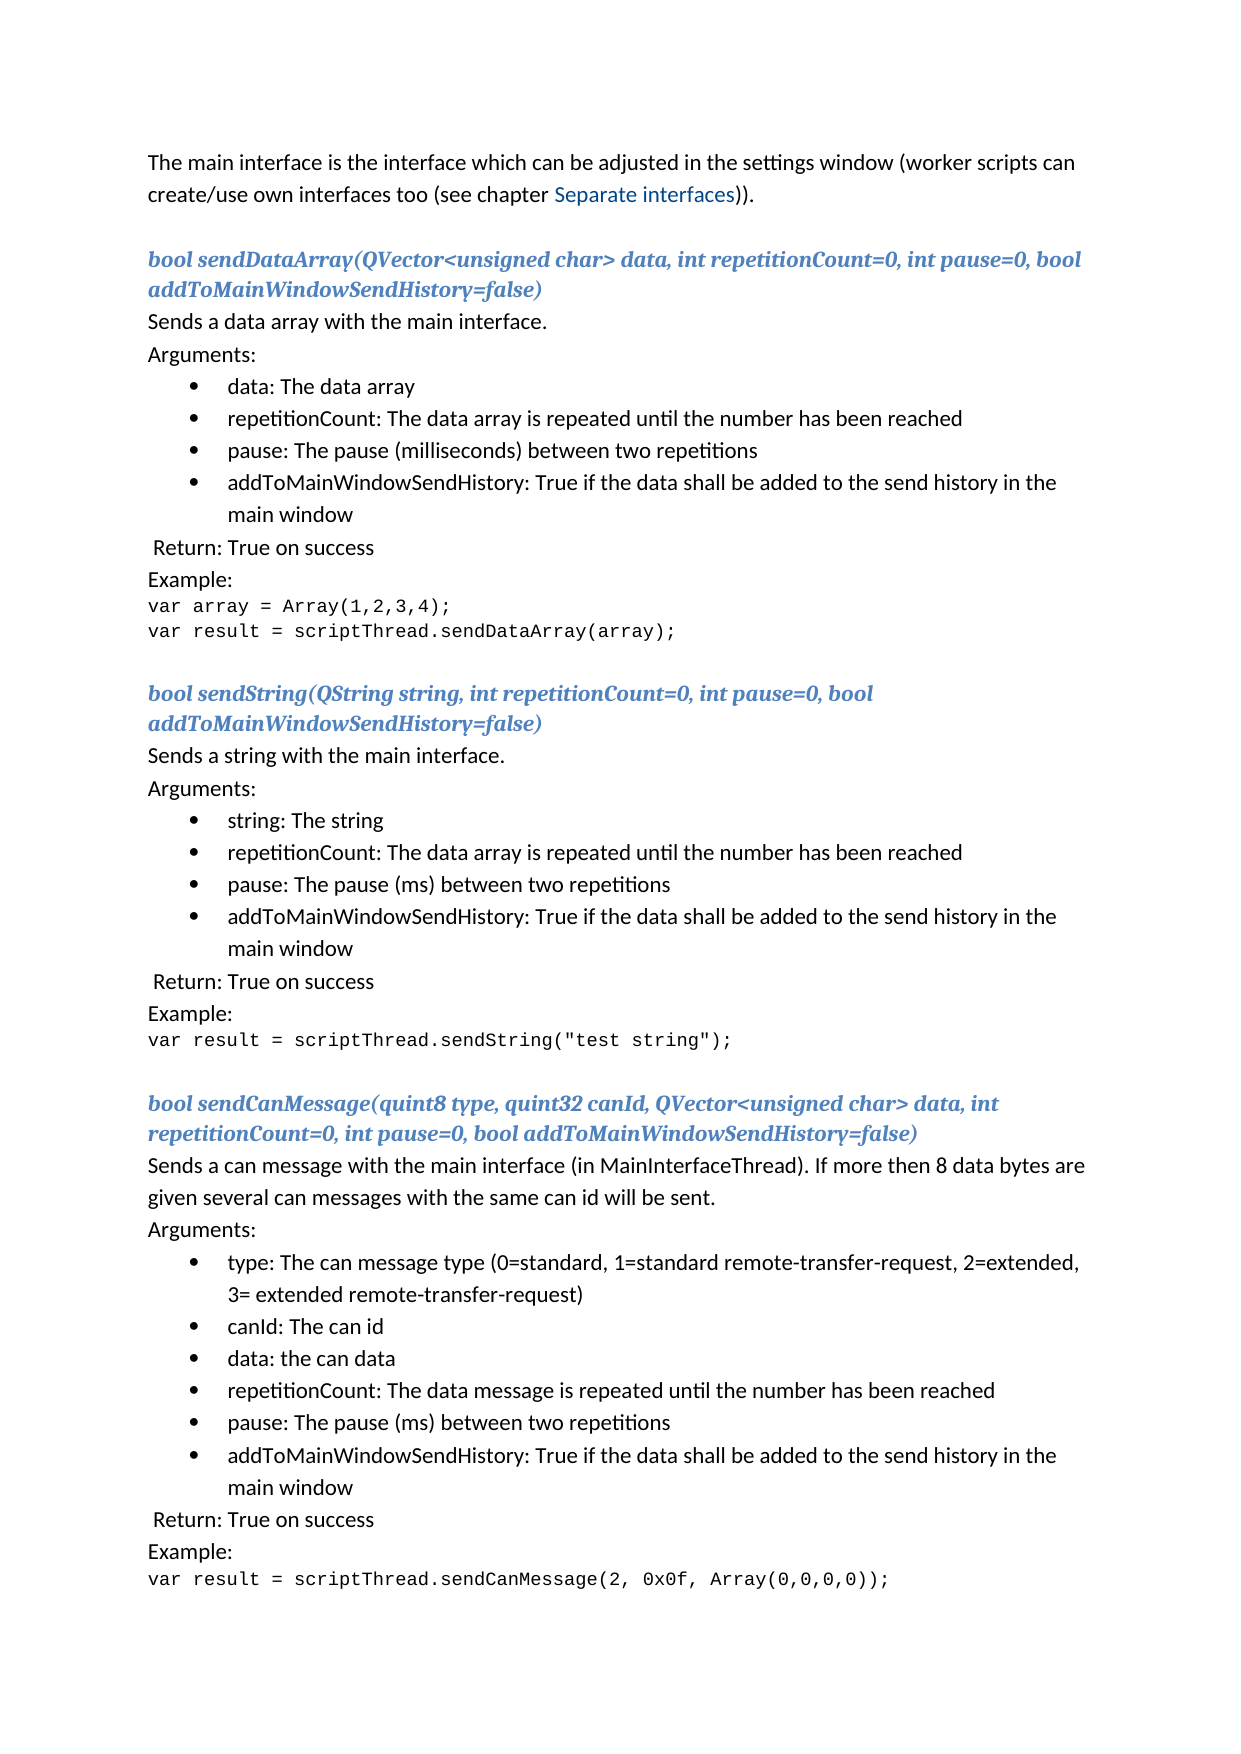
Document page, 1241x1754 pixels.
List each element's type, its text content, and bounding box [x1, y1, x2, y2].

list addToMainWindowSendHistory: True if the data shall be added to the send history in the main window [190, 468, 1093, 529]
list pause: The pause (ms) between two repetitions [190, 870, 1093, 898]
list canId: The can id [190, 1312, 1093, 1340]
text Arguments: [148, 1215, 1093, 1243]
list pause: The pause (ms) between two repetitions [190, 1408, 1093, 1437]
text var result = scriptThread.sendDataArray(array); [148, 622, 1093, 643]
list addToMainWindowSendHistory: True if the data shall be added to the send history in the main window [190, 1441, 1093, 1501]
list pause: The pause (milliseconds) between two repetitions [190, 436, 1093, 464]
text var result = scriptThread.sendCanMessage(2, 0x0f, Array(0,0,0,0)); [148, 1569, 1093, 1591]
subtitle bool sendCanMessage(quint8 type, quint32 canId, QVector<unsigned char> data, int repetitionCount=0, int pause=0, bool addToMainWindowSendHistory=false) [148, 1091, 1093, 1147]
text Return: True on success [148, 1505, 1093, 1533]
list string: The string [190, 806, 1093, 834]
list data: the can data [190, 1344, 1093, 1372]
text Arguments: [148, 774, 1093, 802]
text Arguments: [148, 340, 1093, 368]
list repetitionCount: The data array is repeated until the number has been reached [190, 838, 1093, 866]
list type: The can message type (0=standard, 1=standard remote-transfer-request, 2=extended, 3= extended remote-transfer-request) [190, 1248, 1093, 1308]
text Example: [148, 565, 1093, 593]
text The main interface is the interface which can be adjusted in the settings window (worker scripts can create/use own interfaces too (see chapter Separate interfaces)). [148, 148, 1093, 208]
list repetitionCount: The data array is repeated until the number has been reached [190, 404, 1093, 432]
text Return: True on success [148, 533, 1093, 561]
text Sends a string with the main interface. [148, 741, 1093, 769]
text Return: True on success [148, 967, 1093, 995]
text Sends a data array with the main interface. [148, 307, 1093, 336]
subtitle bool sendDataArray(QVector<unsigned char> data, int repetitionCount=0, int pause=0, bool addToMainWindowSendHistory=false) [148, 247, 1093, 304]
list addToMainWindowSendHistory: True if the data shall be added to the send history in the main window [190, 902, 1093, 963]
text var result = scriptThread.sendString("test string"); [148, 1031, 1093, 1052]
list data: The data array [190, 372, 1093, 400]
text Example: [148, 1537, 1093, 1565]
text Example: [148, 999, 1093, 1027]
subtitle bool sendString(QString string, int repetitionCount=0, int pause=0, bool addToMainWindowSendHistory=false) [148, 681, 1093, 738]
list repetitionCount: The data message is repeated until the number has been reached [190, 1376, 1093, 1404]
text var array = Array(1,2,3,4); [148, 597, 1093, 618]
text Sends a can message with the main interface (in MainInterfaceThread). If more then 8 data bytes are given several can messages with the same can id will be sent. [148, 1151, 1093, 1211]
